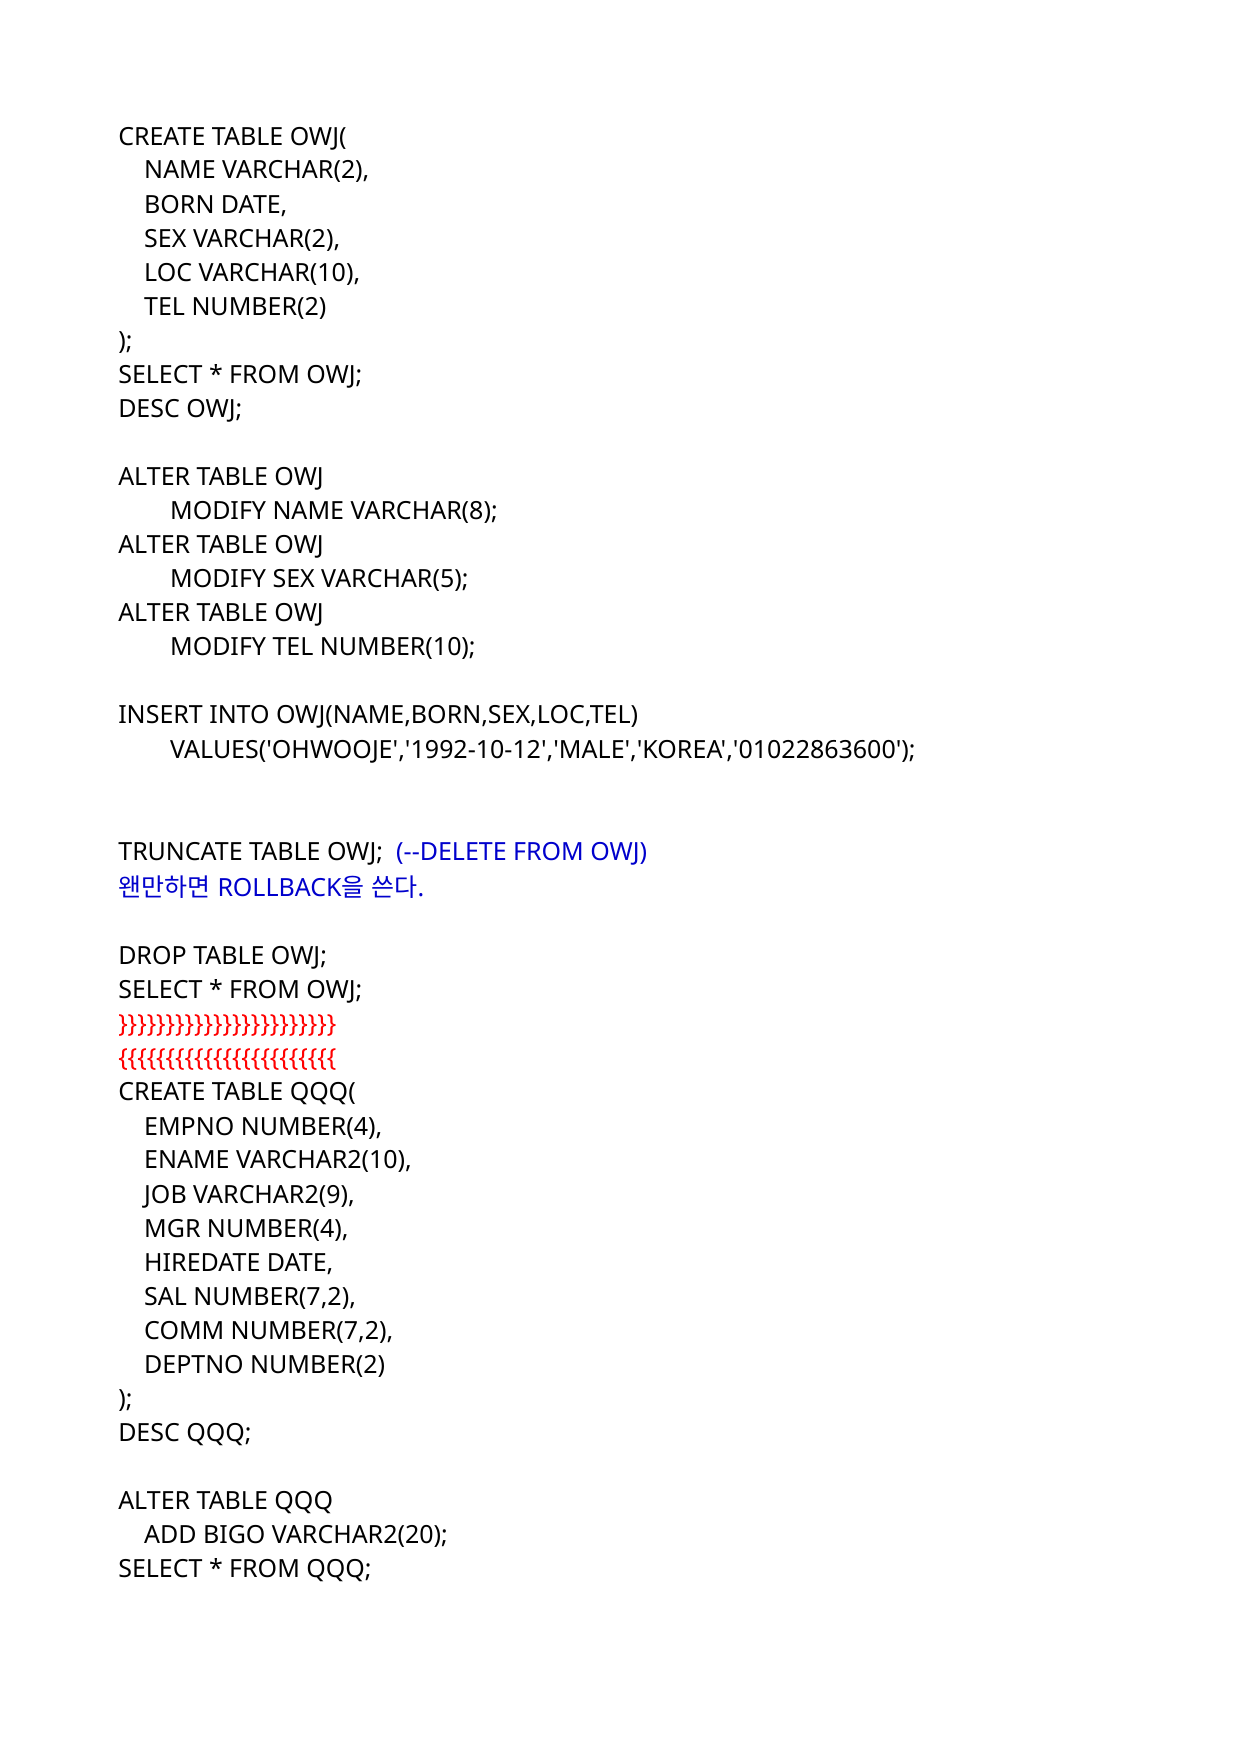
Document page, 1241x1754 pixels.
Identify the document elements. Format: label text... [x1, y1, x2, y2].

text CREATE TABLE QQQ( [118, 1074, 1122, 1108]
text 왠만하면 ROLLBACK을 쓴다. [118, 867, 1122, 904]
text TRUNCATE TABLE OWJ; (--DELETE FROM OWJ) [118, 833, 1122, 867]
text ALTER TABLE QQQ [118, 1483, 1122, 1517]
text {{{{{{{{{{{{{{{{{{{{{{{ [118, 1040, 1122, 1074]
text EMPNO NUMBER(4), [118, 1108, 1122, 1142]
text ADD BIGO VARCHAR2(20); [118, 1517, 1122, 1551]
text SELECT * FROM OWJ; [118, 972, 1122, 1006]
text ); [118, 1381, 1122, 1415]
text VALUES('OHWOOJE','1992-10-12','MALE','KOREA','01022863600'); [118, 731, 1122, 765]
text DEPTNO NUMBER(2) [118, 1347, 1122, 1381]
text LOC VARCHAR(10), [118, 254, 1122, 288]
text SELECT * FROM OWJ; [118, 357, 1122, 391]
text }}}}}}}}}}}}}}}}}}}}}}} [118, 1006, 1122, 1040]
text INSERT INTO OWJ(NAME,BORN,SEX,LOC,TEL) [118, 697, 1122, 731]
text MODIFY SEX VARCHAR(5); [118, 561, 1122, 595]
text ); [118, 322, 1122, 357]
text SEX VARCHAR(2), [118, 220, 1122, 254]
text BORN DATE, [118, 186, 1122, 220]
text TEL NUMBER(2) [118, 288, 1122, 322]
text CREATE TABLE OWJ( [118, 118, 1122, 152]
text DROP TABLE OWJ; [118, 938, 1122, 972]
text SELECT * FROM QQQ; [118, 1551, 1122, 1585]
text COMM NUMBER(7,2), [118, 1312, 1122, 1347]
text JOB VARCHAR2(9), [118, 1176, 1122, 1210]
text ALTER TABLE OWJ [118, 595, 1122, 629]
text MGR NUMBER(4), [118, 1210, 1122, 1244]
text DESC QQQ; [118, 1415, 1122, 1449]
text MODIFY TEL NUMBER(10); [118, 629, 1122, 663]
text DESC OWJ; [118, 391, 1122, 425]
text HIREDATE DATE, [118, 1244, 1122, 1278]
text ENAME VARCHAR2(10), [118, 1142, 1122, 1176]
text ALTER TABLE OWJ [118, 527, 1122, 561]
text MODIFY NAME VARCHAR(8); [118, 493, 1122, 527]
text NAME VARCHAR(2), [118, 152, 1122, 186]
text SAL NUMBER(7,2), [118, 1278, 1122, 1312]
text ALTER TABLE OWJ [118, 459, 1122, 493]
